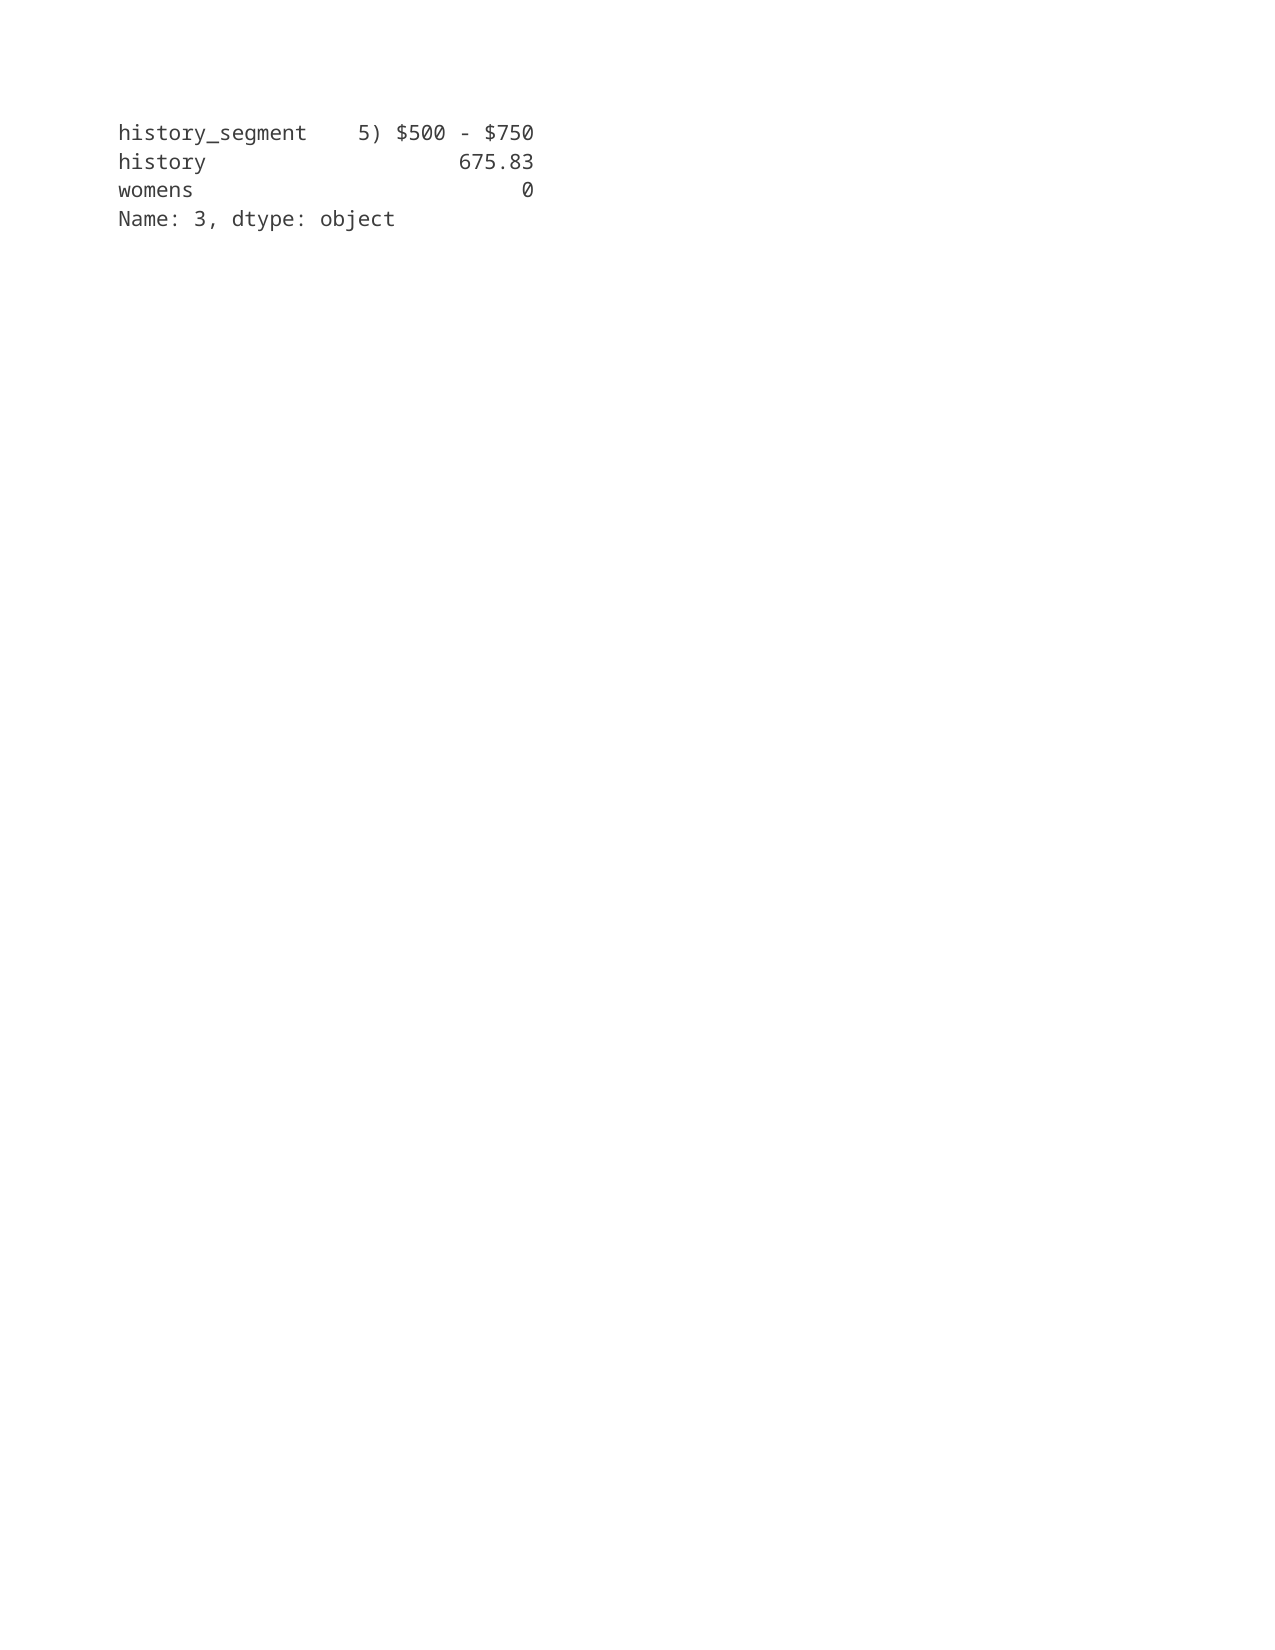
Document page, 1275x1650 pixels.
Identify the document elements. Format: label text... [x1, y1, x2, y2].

text history 675.83 [118, 147, 1157, 175]
text womens 0 [118, 175, 1157, 204]
text Name: 3, dtype: object [118, 204, 1157, 233]
text history_segment 5) $500 - $750 [118, 118, 1157, 147]
